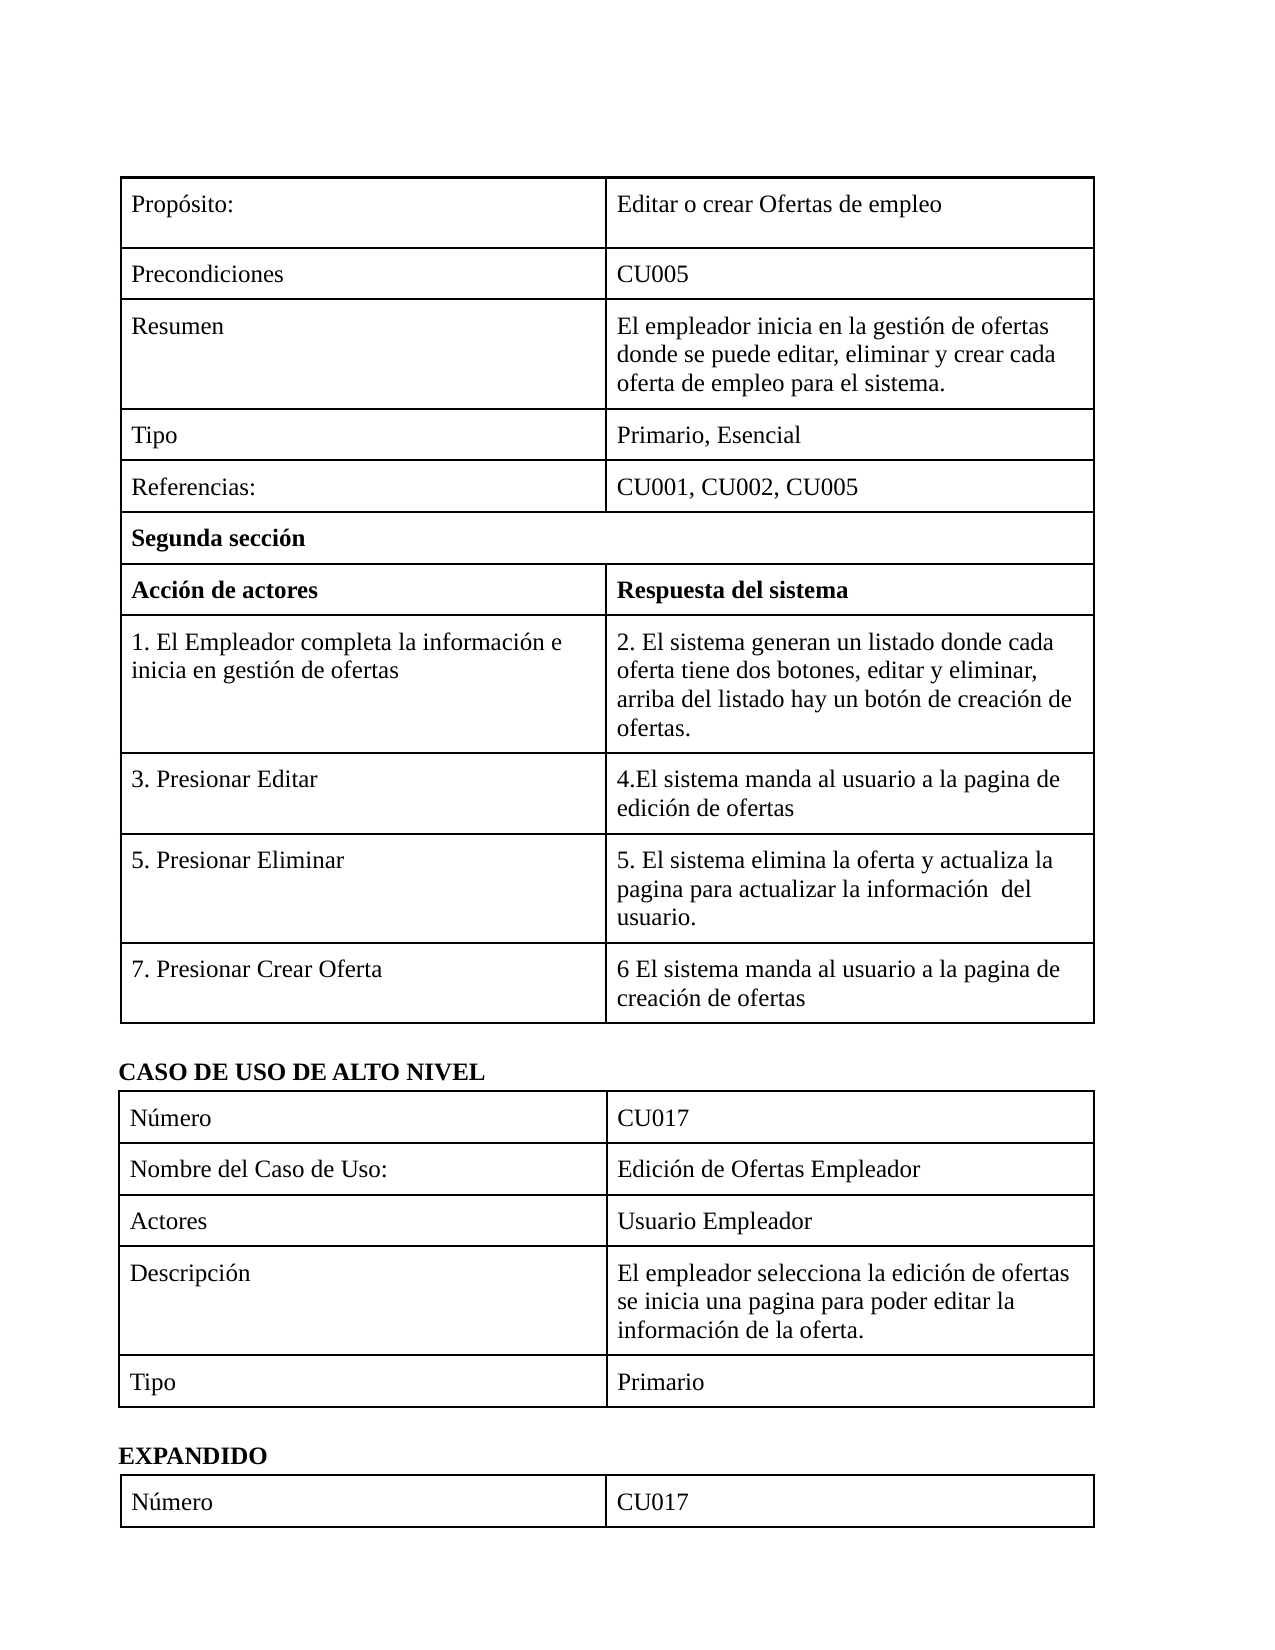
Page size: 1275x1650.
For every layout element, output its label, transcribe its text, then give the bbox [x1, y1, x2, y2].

table_cell Resumen [122, 300, 605, 407]
table_cell Propósito: [122, 179, 605, 247]
table_cell 3. Presionar Editar [122, 754, 605, 832]
table_cell El empleador selecciona la edición de ofertas se inicia una pagina para poder editar la información de la oferta. [608, 1247, 1093, 1354]
table_cell 1. El Empleador completa la información e inicia en gestión de ofertas [122, 616, 605, 752]
table_cell Tipo [122, 410, 605, 459]
table_cell Acción de actores [122, 565, 605, 614]
text EXPANDIDO [118, 1441, 1157, 1470]
text CASO DE USO DE ALTO NIVEL [118, 1057, 1157, 1086]
table_cell Edición de Ofertas Empleador [608, 1144, 1093, 1193]
table_cell Primario, Esencial [607, 410, 1093, 459]
table_cell Referencias: [122, 461, 605, 511]
table_cell Nombre del Caso de Uso: [120, 1144, 606, 1193]
table_cell Actores [120, 1196, 606, 1245]
table_header CU017 [607, 1476, 1093, 1526]
table_cell 7. Presionar Crear Oferta [122, 944, 605, 1022]
table_cell Precondiciones [122, 249, 605, 298]
table_cell Segunda sección [122, 513, 1093, 562]
table_cell El empleador inicia en la gestión de ofertas donde se puede editar, eliminar y crear cada oferta de empleo para el sistema. [607, 300, 1093, 407]
table_cell 5. El sistema elimina la oferta y actualiza la pagina para actualizar la información del usuario. [607, 835, 1093, 942]
table_cell Primario [608, 1356, 1093, 1406]
table_cell CU005 [607, 249, 1093, 298]
table_header Número [120, 1092, 606, 1142]
table_cell CU001, CU002, CU005 [607, 461, 1093, 511]
table_cell 2. El sistema generan un listado donde cada oferta tiene dos botones, editar y eliminar, arriba del listado hay un botón de creación de ofertas. [607, 616, 1093, 752]
table_cell 6 El sistema manda al usuario a la pagina de creación de ofertas [607, 944, 1093, 1022]
table_cell 4.El sistema manda al usuario a la pagina de edición de ofertas [607, 754, 1093, 832]
table_cell Tipo [120, 1356, 606, 1406]
table_cell 5. Presionar Eliminar [122, 835, 605, 942]
table_header CU017 [608, 1092, 1093, 1142]
table_cell Descripción [120, 1247, 606, 1354]
table_header Número [122, 1476, 605, 1526]
table_cell Usuario Empleador [608, 1196, 1093, 1245]
table_cell Respuesta del sistema [607, 565, 1093, 614]
table_cell Editar o crear Ofertas de empleo [607, 179, 1093, 247]
